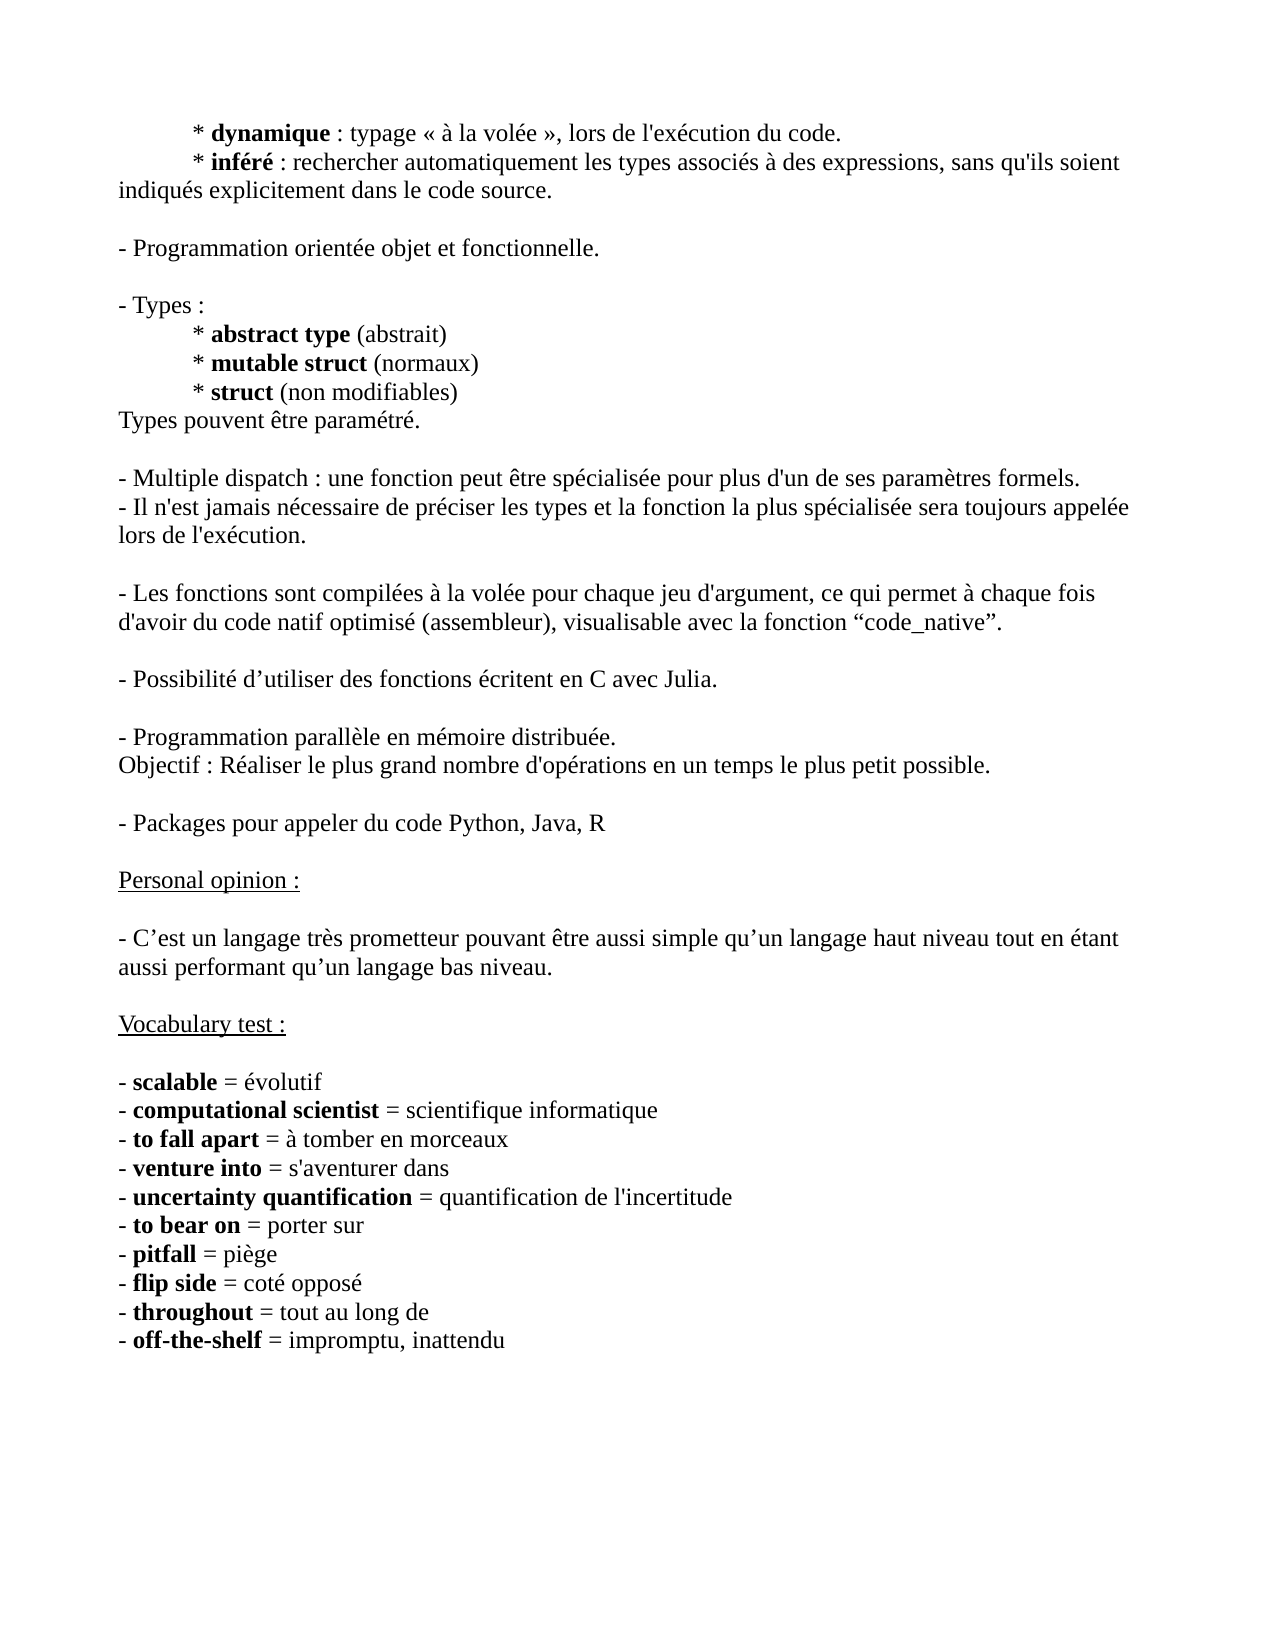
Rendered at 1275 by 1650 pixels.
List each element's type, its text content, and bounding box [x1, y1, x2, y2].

text - Multiple dispatch : une fonction peut être spécialisée pour plus d'un de ses paramètres formels. [118, 463, 1157, 492]
text - scalable = évolutif [118, 1067, 1157, 1096]
text * inféré : rechercher automatiquement les types associés à des expressions, sans qu'ils soient indiqués explicitement dans le code source. [118, 147, 1157, 204]
text - Il n'est jamais nécessaire de préciser les types et la fonction la plus spécialisée sera toujours appelée lors de l'exécution. [118, 492, 1157, 549]
text * abstract type (abstrait) [118, 319, 1157, 348]
text Vocabulary test : [118, 1009, 1157, 1067]
text - computational scientist = scientifique informatique [118, 1096, 1157, 1124]
text - Programmation orientée objet et fonctionnelle. [118, 233, 1157, 262]
text * struct (non modifiables) Types pouvent être paramétré. [118, 377, 1157, 434]
text - Types : [118, 291, 1157, 319]
text - venture into = s'aventurer dans [118, 1153, 1157, 1182]
text Personal opinion : [118, 866, 1157, 894]
text - Packages pour appeler du code Python, Java, R [118, 808, 1157, 837]
text - Programmation parallèle en mémoire distribuée. Objectif : Réaliser le plus grand nombre d'opérations en un temps le plus petit possible. [118, 722, 1157, 779]
text - off-the-shelf = impromptu, inattendu [118, 1326, 1157, 1354]
text - Possibilité d’utiliser des fonctions écritent en C avec Julia. [118, 664, 1157, 693]
text * dynamique : typage « à la volée », lors de l'exécution du code. [118, 118, 1157, 147]
text * mutable struct (normaux) [118, 348, 1157, 377]
text - uncertainty quantification = quantification de l'incertitude - to bear on = porter sur - pitfall = piège - flip side = coté opposé - throughout = tout au long de [118, 1182, 1157, 1326]
text - to fall apart = à tomber en morceaux [118, 1124, 1157, 1153]
text - Les fonctions sont compilées à la volée pour chaque jeu d'argument, ce qui permet à chaque fois d'avoir du code natif optimisé (assembleur), visualisable avec la fonction “code_native”. [118, 549, 1157, 636]
text - C’est un langage très prometteur pouvant être aussi simple qu’un langage haut niveau tout en étant aussi performant qu’un langage bas niveau. [118, 923, 1157, 981]
